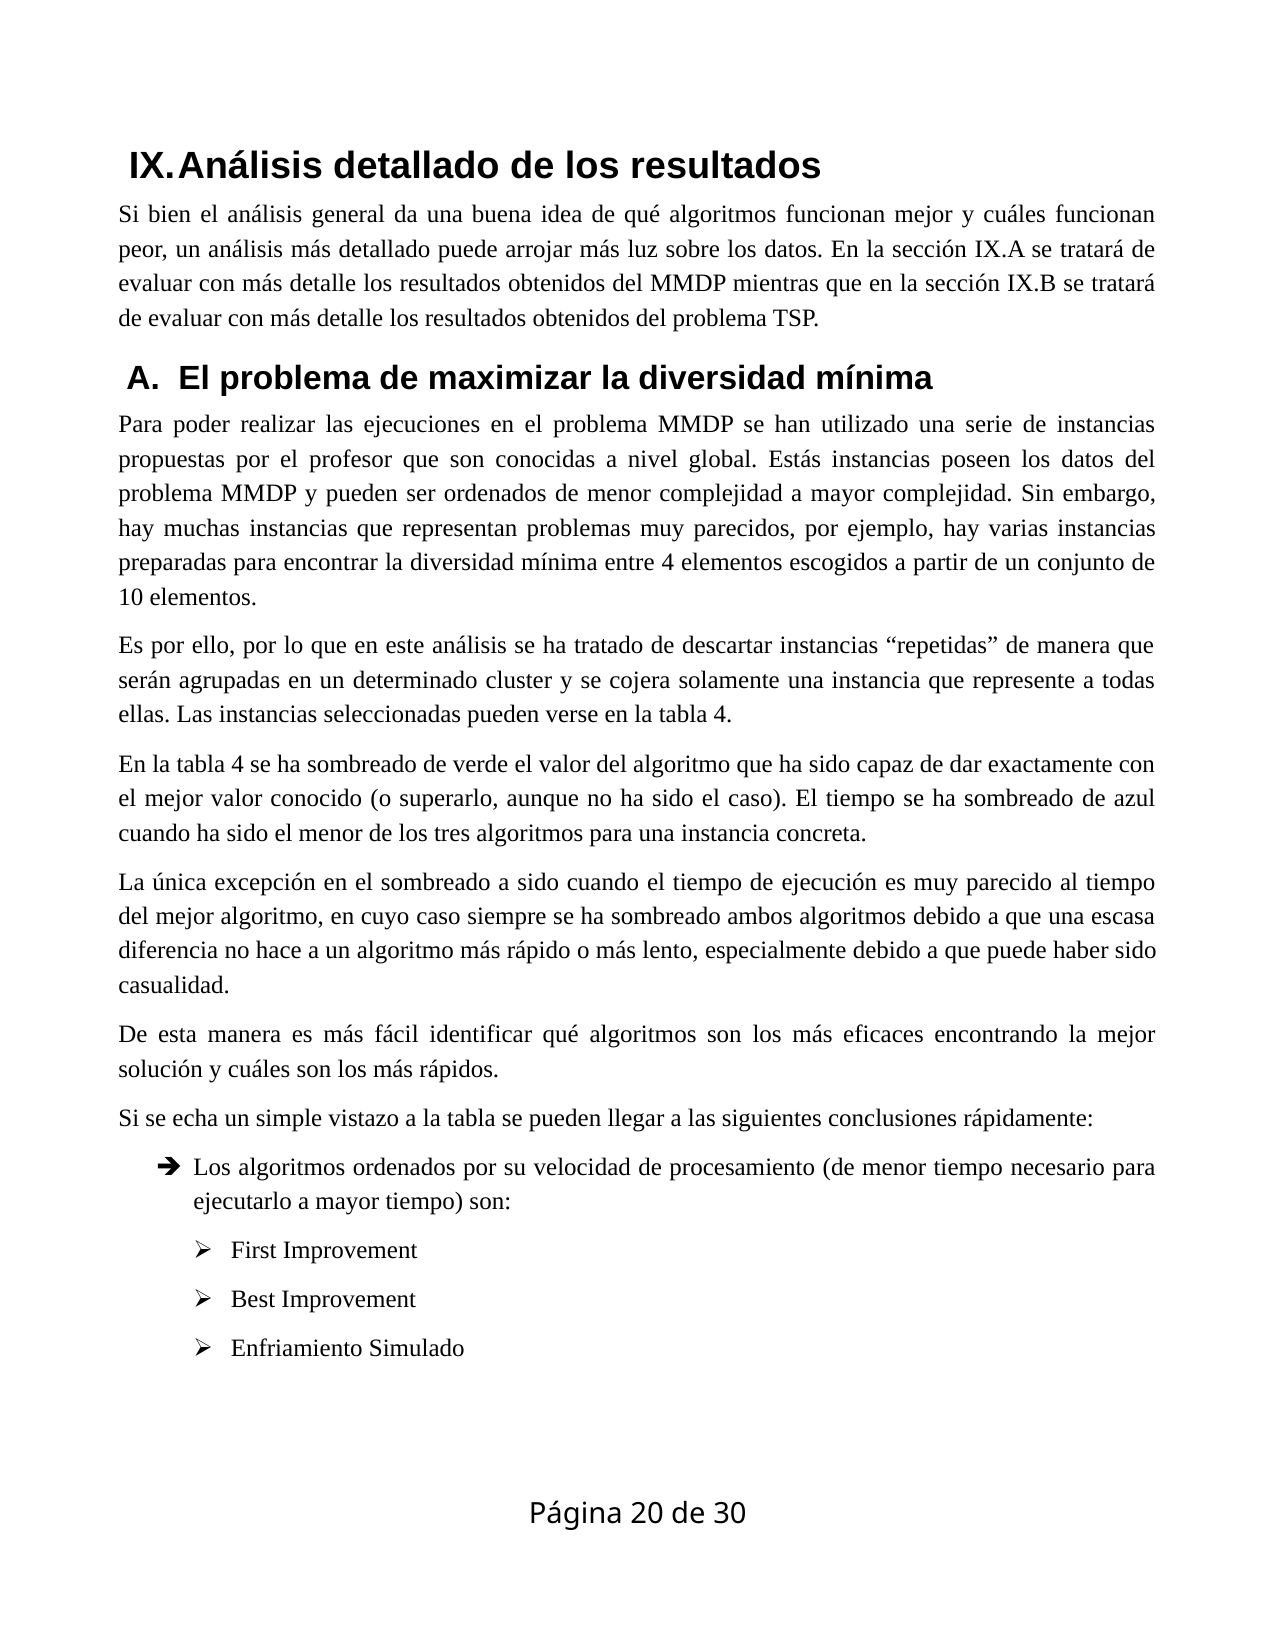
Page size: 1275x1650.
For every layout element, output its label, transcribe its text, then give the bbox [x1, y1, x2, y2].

text En la tabla 4 se ha sombreado de verde el valor del algoritmo que ha sido capaz de dar exactamente con el mejor valor conocido (o superarlo, aunque no ha sido el caso). El tiempo se ha sombreado de azul cuando ha sido el menor de los tres algoritmos para una instancia concreta. [118, 749, 1157, 846]
text La única excepción en el sombreado a sido cuando el tiempo de ejecución es muy parecido al tiempo del mejor algoritmo, en cuyo caso siempre se ha sombreado ambos algoritmos debido a que una escasa diferencia no hace a un algoritmo más rápido o más lento, especialmente debido a que puede haber sido casualidad. [118, 867, 1157, 999]
list Best Improvement [193, 1284, 1157, 1313]
text De esta manera es más fácil identificar qué algoritmos son los más eficaces encontrando la mejor solución y cuáles son los más rápidos. [118, 1019, 1157, 1082]
text Para poder realizar las ejecuciones en el problema MMDP se han utilizado una serie de instancias propuestas por el profesor que son conocidas a nivel global. Estás instancias poseen los datos del problema MMDP y pueden ser ordenados de menor complejidad a mayor complejidad. Sin embargo, hay muchas instancias que representan problemas muy parecidos, por ejemplo, hay varias instancias preparadas para encontrar la diversidad mínima entre 4 elementos escogidos a partir de un conjunto de 10 elementos. [118, 409, 1157, 610]
subtitle Análisis detallado de los resultados [118, 143, 1157, 187]
text Si se echa un simple vistazo a la tabla se pueden llegar a las siguientes conclusiones rápidamente: [118, 1103, 1157, 1131]
text Es por ello, por lo que en este análisis se ha tratado de descartar instancias “repetidas” de manera que serán agrupadas en un determinado cluster y se cojera solamente una instancia que represente a todas ellas. Las instancias seleccionadas pueden verse en la tabla 4. [118, 631, 1157, 728]
text Si bien el análisis general da una buena idea de qué algoritmos funcionan mejor y cuáles funcionan peor, un análisis más detallado puede arrojar más luz sobre los datos. En la sección IX.A se tratará de evaluar con más detalle los resultados obtenidos del MMDP mientras que en la sección IX.B se tratará de evaluar con más detalle los resultados obtenidos del problema TSP. [118, 199, 1157, 331]
list First Improvement [193, 1235, 1157, 1264]
list Los algoritmos ordenados por su velocidad de procesamiento (de menor tiempo necesario para ejecutarlo a mayor tiempo) son: [156, 1152, 1157, 1215]
list Enfriamiento Simulado [193, 1333, 1157, 1362]
subtitle El problema de maximizar la diversidad mínima [118, 358, 1157, 397]
